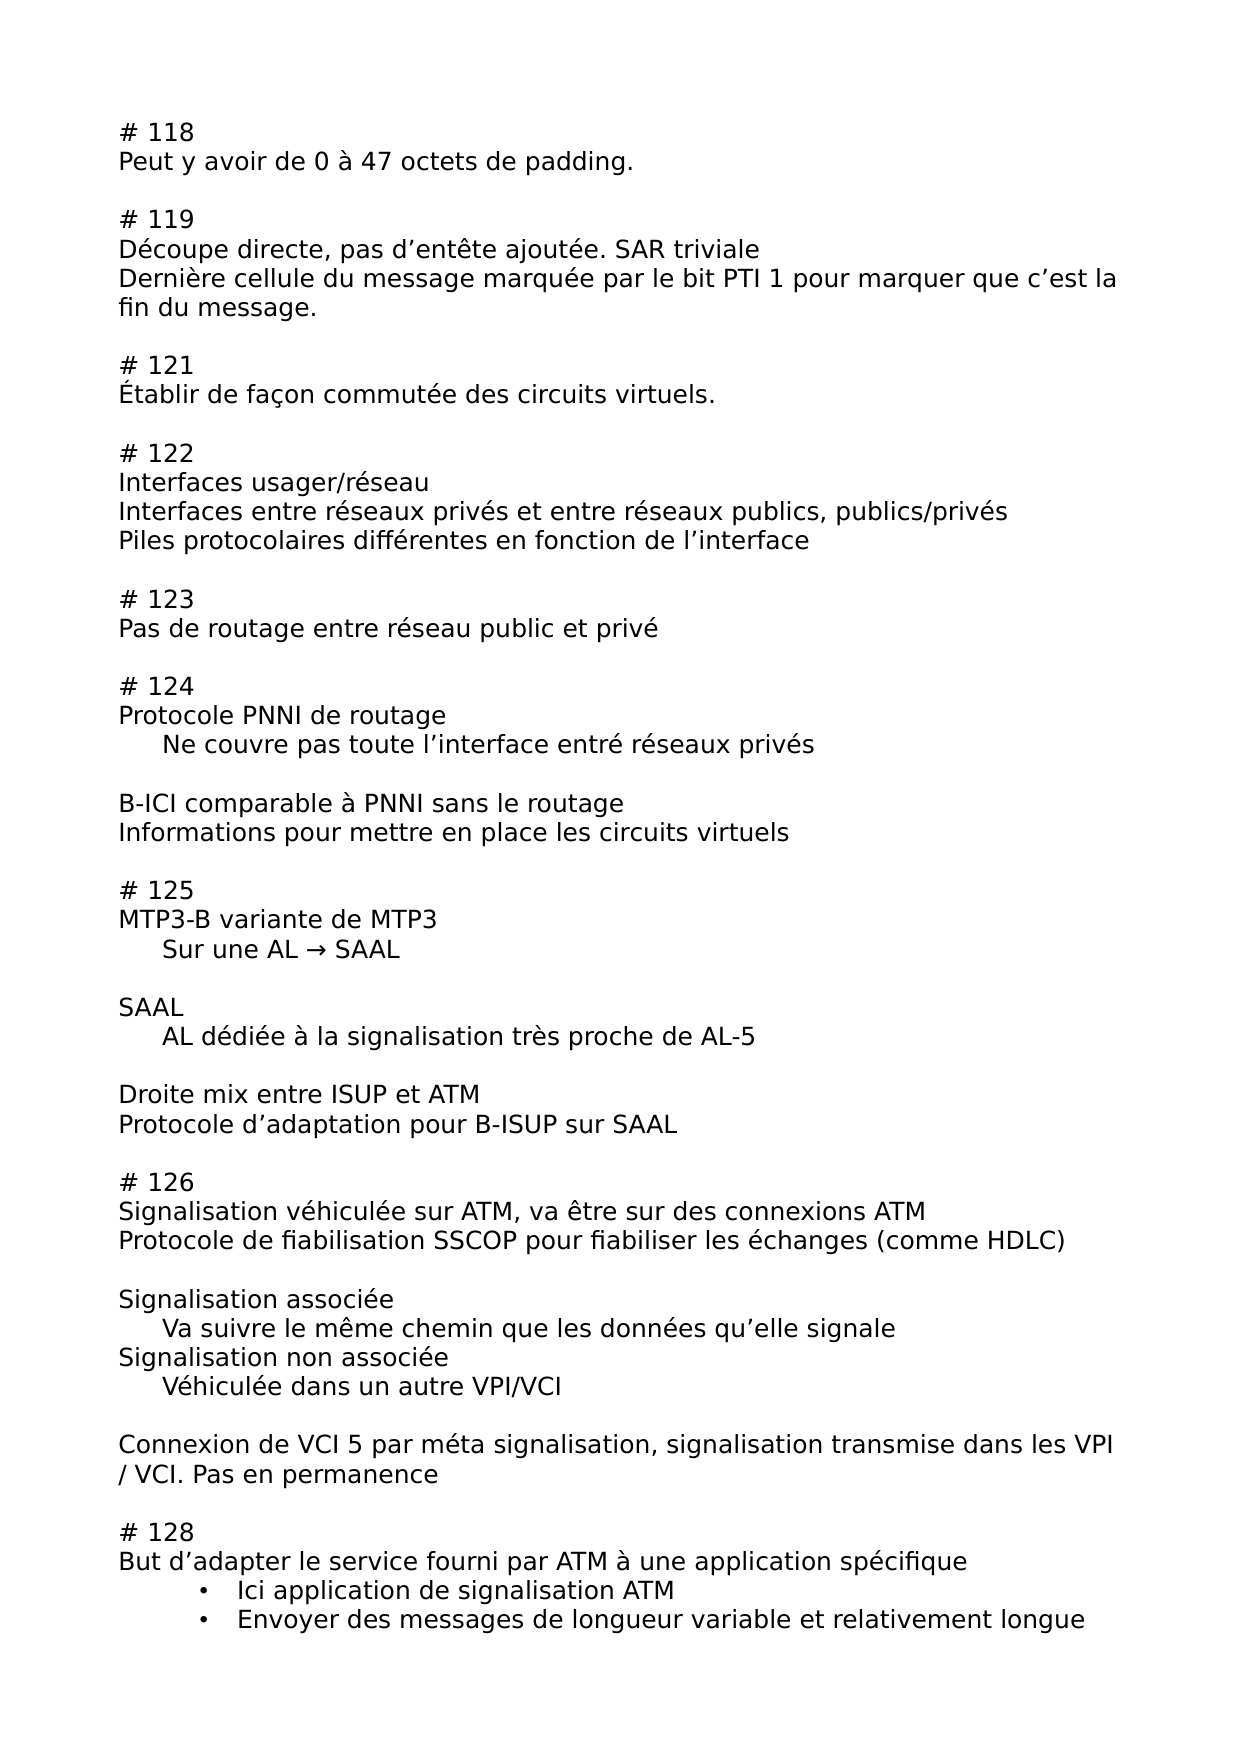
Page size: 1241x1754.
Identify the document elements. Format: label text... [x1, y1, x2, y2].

text # 118 [118, 118, 1122, 147]
text Interfaces entre réseaux privés et entre réseaux publics, publics/privés [118, 497, 1122, 526]
text Signalisation associée [118, 1285, 1122, 1314]
text Interfaces usager/réseau [118, 468, 1122, 497]
text Établir de façon commutée des circuits virtuels. [118, 381, 1122, 410]
text # 128 [118, 1518, 1122, 1547]
text Informations pour mettre en place les circuits virtuels [118, 818, 1122, 847]
text Protocole de fiabilisation SSCOP pour fiabiliser les échanges (comme HDLC) [118, 1226, 1122, 1256]
text Protocole d’adaptation pour B-ISUP sur SAAL [118, 1110, 1122, 1139]
text Ne couvre pas toute l’interface entré réseaux privés [118, 731, 1122, 760]
text # 123 [118, 585, 1122, 614]
text Signalisation véhiculée sur ATM, va être sur des connexions ATM [118, 1197, 1122, 1226]
text Protocole PNNI de routage [118, 701, 1122, 731]
text MTP3-B variante de MTP3 [118, 906, 1122, 935]
text Dernière cellule du message marquée par le bit PTI 1 pour marquer que c’est la fin du message. [118, 264, 1122, 322]
text # 126 [118, 1168, 1122, 1197]
text # 122 [118, 439, 1122, 468]
text Va suivre le même chemin que les données qu’elle signale [118, 1314, 1122, 1343]
text B-ICI comparable à PNNI sans le routage [118, 789, 1122, 818]
text Véhiculée dans un autre VPI/VCI [118, 1372, 1122, 1401]
text Sur une AL → SAAL [118, 935, 1122, 964]
text But d’adapter le service fourni par ATM à une application spécifique [118, 1547, 1122, 1576]
text # 119 [118, 206, 1122, 235]
text Pas de routage entre réseau public et privé [118, 614, 1122, 643]
list Ici application de signalisation ATM [199, 1576, 1122, 1606]
text Droite mix entre ISUP et ATM [118, 1081, 1122, 1110]
text AL dédiée à la signalisation très proche de AL-5 [118, 1022, 1122, 1051]
text # 125 [118, 876, 1122, 906]
text Piles protocolaires différentes en fonction de l’interface [118, 526, 1122, 556]
list Envoyer des messages de longueur variable et relativement longue [199, 1606, 1122, 1635]
text SAAL [118, 993, 1122, 1022]
text Connexion de VCI 5 par méta signalisation, signalisation transmise dans les VPI / VCI. Pas en permanence [118, 1431, 1122, 1489]
text # 124 [118, 672, 1122, 701]
text Signalisation non associée [118, 1343, 1122, 1372]
text Découpe directe, pas d’entête ajoutée. SAR triviale [118, 235, 1122, 264]
text # 121 [118, 351, 1122, 381]
text Peut y avoir de 0 à 47 octets de padding. [118, 147, 1122, 176]
